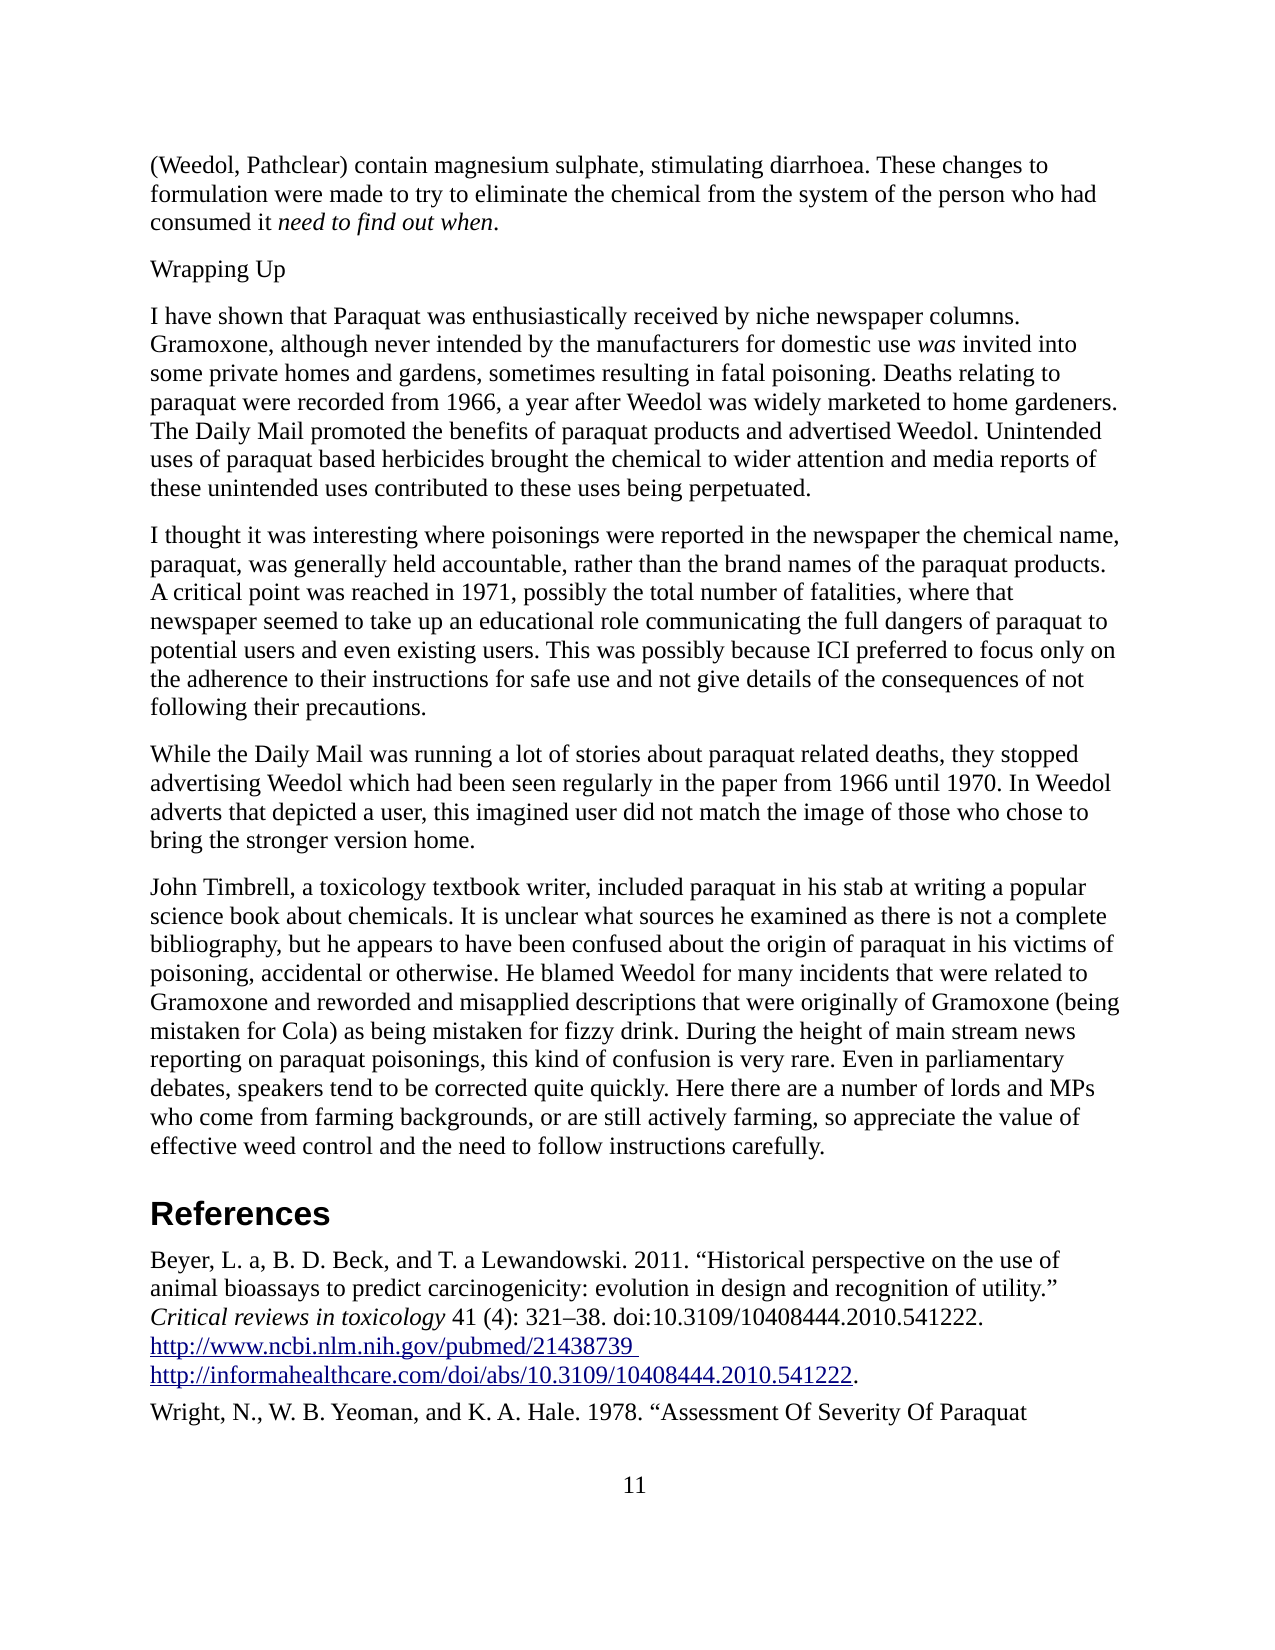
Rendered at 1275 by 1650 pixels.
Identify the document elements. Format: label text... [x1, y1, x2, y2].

text Beyer, L. a, B. D. Beck, and T. a Lewandowski. 2011. “Historical perspective on the use of animal bioassays to predict carcinogenicity: evolution in design and recognition of utility.” Critical reviews in toxicology 41 (4): 321–38. doi:10.3109/10408444.2010.541222. http://www.ncbi.nlm.nih.gov/pubmed/21438739 http://informahealthcare.com/doi/abs/10.3109/10408444.2010.541222. [150, 1245, 1125, 1388]
text Wright, N., W. B. Yeoman, and K. A. Hale. 1978. “Assessment Of Severity Of Paraquat [150, 1397, 1125, 1426]
text John Timbrell, a toxicology textbook writer, included paraquat in his stab at writing a popular science book about chemicals. It is unclear what sources he examined as there is not a complete bibliography, but he appears to have been confused about the origin of paraquat in his victims of poisoning, accidental or otherwise. He blamed Weedol for many incidents that were related to Gramoxone and reworded and misapplied descriptions that were originally of Gramoxone (being mistaken for Cola) as being mistaken for fizzy drink. During the height of main stream news reporting on paraquat poisonings, this kind of confusion is very rare. Even in parliamentary debates, speakers tend to be corrected quite quickly. Here there are a number of lords and MPs who come from farming backgrounds, or are still actively farming, so appreciate the value of effective weed control and the need to follow instructions carefully. [150, 872, 1125, 1159]
text Wrapping Up [150, 254, 1125, 283]
text While the Daily Mail was running a lot of stories about paraquat related deaths, they stopped advertising Weedol which had been seen regularly in the paper from 1966 until 1970. In Weedol adverts that depicted a user, this imagined user did not match the image of those who chose to bring the stronger version home. [150, 739, 1125, 854]
text I thought it was interesting where poisonings were reported in the newspaper the chemical name, paraquat, was generally held accountable, rather than the brand names of the paraquat products. A critical point was reached in 1971, possibly the total number of fatalities, where that newspaper seemed to take up an educational role communicating the full dangers of paraquat to potential users and even existing users. This was possibly because ICI preferred to focus only on the adherence to their instructions for safe use and not give details of the consequences of not following their precautions. [150, 520, 1125, 721]
subtitle References [150, 1193, 1125, 1232]
text I have shown that Paraquat was enthusiastically received by niche newspaper columns. Gramoxone, although never intended by the manufacturers for domestic use was invited into some private homes and gardens, sometimes resulting in fatal poisoning. Deaths relating to paraquat were recorded from 1966, a year after Weedol was widely marketed to home gardeners. The Daily Mail promoted the benefits of paraquat products and advertised Weedol. Unintended uses of paraquat based herbicides brought the chemical to wider attention and media reports of these unintended uses contributed to these uses being perpetuated. [150, 301, 1125, 502]
text (Weedol, Pathclear) contain magnesium sulphate, stimulating diarrhoea. These changes to formulation were made to try to eliminate the chemical from the system of the person who had consumed it need to find out when. [150, 150, 1125, 236]
